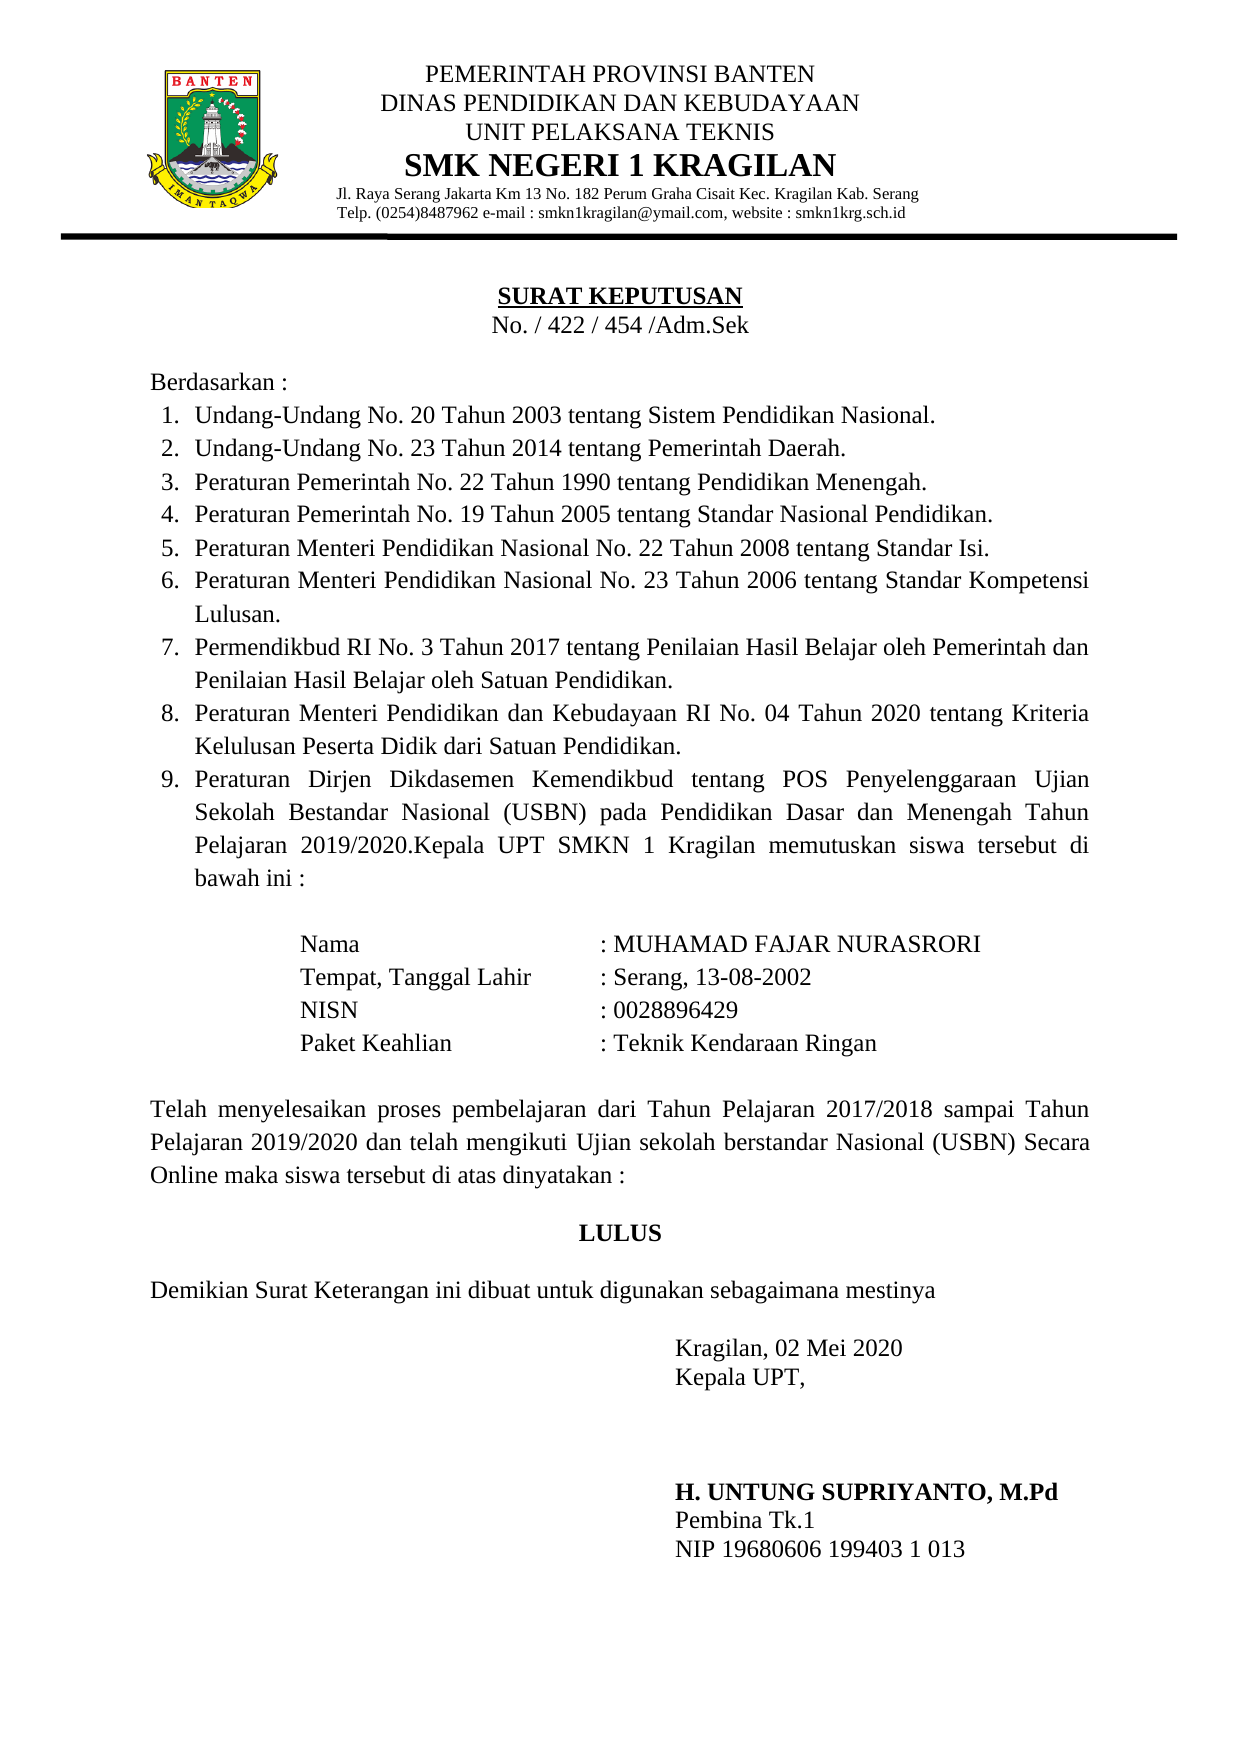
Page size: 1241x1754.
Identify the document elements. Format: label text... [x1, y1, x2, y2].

text H. UNTUNG SUPRIYANTO, M.Pd [150, 1477, 1090, 1506]
list Undang-Undang No. 20 Tahun 2003 tentang Sistem Pendidikan Nasional. [179, 401, 1090, 429]
text Kepala UPT, [150, 1362, 1090, 1391]
text Demikian Surat Keterangan ini dibuat untuk digunakan sebagaimana mestinya [150, 1276, 1090, 1304]
list Peraturan Menteri Pendidikan Nasional No. 22 Tahun 2008 tentang Standar Isi. [179, 533, 1090, 561]
list Peraturan Pemerintah No. 19 Tahun 2005 tentang Standar Nasional Pendidikan. [179, 499, 1090, 528]
list Peraturan Dirjen Dikdasemen Kemendikbud tentang POS Penyelenggaraan Ujian Sekolah Bestandar Nasional (USBN) pada Pendidikan Dasar dan Menengah Tahun Pelajaran 2019/2020.Kepala UPT SMKN 1 Kragilan memutuskan siswa tersebut di bawah ini : [179, 764, 1090, 892]
text NIP 19680606 199403 1 013 [150, 1534, 1090, 1563]
text No. / 422 / 454 /Adm.Sek [150, 310, 1090, 339]
text LULUS [150, 1218, 1090, 1247]
text SURAT KEPUTUSAN [150, 281, 1090, 310]
list Peraturan Menteri Pendidikan Nasional No. 23 Tahun 2006 tentang Standar Kompetensi Lulusan. [179, 566, 1090, 627]
list Undang-Undang No. 23 Tahun 2014 tentang Pemerintah Daerah. [179, 433, 1090, 462]
list Peraturan Pemerintah No. 22 Tahun 1990 tentang Pendidikan Menengah. [179, 467, 1090, 495]
text Nama : MUHAMAD FAJAR NURASRORI [150, 929, 1090, 958]
text Tempat, Tanggal Lahir : Serang, 13-08-2002 [150, 962, 1090, 991]
text Telah menyelesaikan proses pembelajaran dari Tahun Pelajaran 2017/2018 sampai Tahun Pelajaran 2019/2020 dan telah mengikuti Ujian sekolah berstandar Nasional (USBN) Secara Online maka siswa tersebut di atas dinyatakan : [150, 1094, 1090, 1189]
text NISN : 0028896429 [150, 995, 1090, 1024]
picture [146, 70, 279, 208]
text Berdasarkan : [150, 367, 1090, 396]
text Paket Keahlian : Teknik Kendaraan Ringan [150, 1028, 1090, 1057]
list Peraturan Menteri Pendidikan dan Kebudayaan RI No. 04 Tahun 2020 tentang Kriteria Kelulusan Peserta Didik dari Satuan Pendidikan. [179, 698, 1090, 759]
text Kragilan, 02 Mei 2020 [150, 1333, 1090, 1362]
list Permendikbud RI No. 3 Tahun 2017 tentang Penilaian Hasil Belajar oleh Pemerintah dan Penilaian Hasil Belajar oleh Satuan Pendidikan. [179, 632, 1090, 693]
text Pembina Tk.1 [150, 1506, 1090, 1534]
